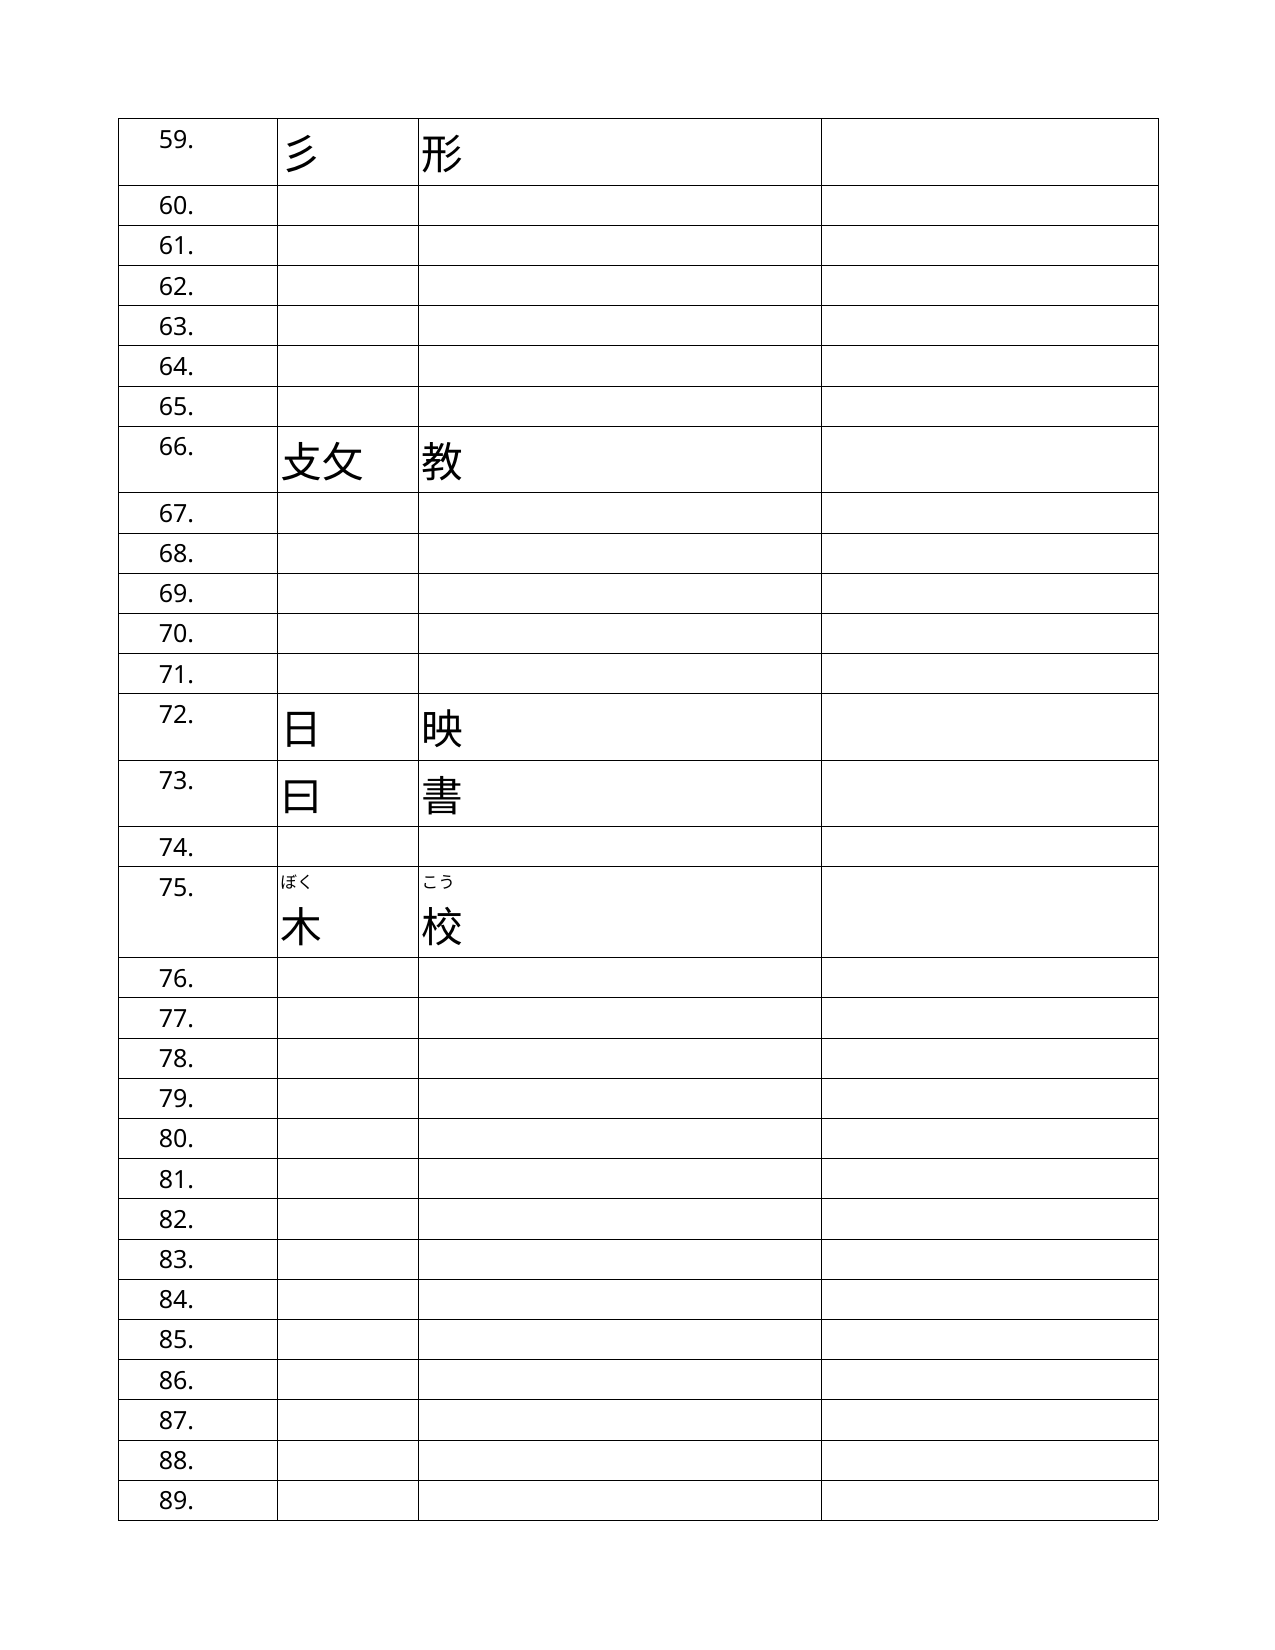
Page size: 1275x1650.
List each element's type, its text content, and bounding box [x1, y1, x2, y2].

table_cell [419, 1441, 821, 1480]
table_cell [278, 266, 418, 305]
table_cell [278, 1240, 418, 1279]
table_cell [419, 1199, 821, 1238]
table_cell 映 [419, 694, 821, 760]
table_cell [419, 1360, 821, 1399]
table_cell 彡 [278, 119, 418, 184]
table_cell [822, 119, 1158, 184]
table_cell [119, 1240, 277, 1279]
table_cell [278, 574, 418, 613]
table_cell [119, 1199, 277, 1238]
table_cell [278, 614, 418, 653]
table_cell [822, 998, 1158, 1037]
table_cell [278, 1320, 418, 1359]
table_cell [822, 1400, 1158, 1439]
table_cell [278, 1119, 418, 1158]
table_cell [278, 534, 418, 573]
table_cell [822, 1079, 1158, 1118]
table_cell [119, 1280, 277, 1319]
table_cell [419, 1280, 821, 1319]
table_cell [822, 1159, 1158, 1198]
table_cell [278, 1199, 418, 1238]
table_cell [419, 534, 821, 573]
table_cell [822, 1360, 1158, 1399]
table_cell [119, 427, 277, 492]
table_cell [278, 1481, 418, 1520]
table_cell [119, 493, 277, 532]
table_cell [119, 1481, 277, 1520]
table_cell [278, 387, 418, 426]
table_cell 書 [419, 761, 821, 826]
table_cell [419, 186, 821, 225]
table_cell [119, 574, 277, 613]
table_cell [119, 761, 277, 826]
table_cell [822, 1199, 1158, 1238]
table_cell [822, 827, 1158, 866]
table_cell [119, 1400, 277, 1439]
table_cell [419, 574, 821, 613]
table_cell [419, 266, 821, 305]
table_cell [278, 1159, 418, 1198]
table_cell [119, 186, 277, 225]
table_cell [278, 1400, 418, 1439]
table_cell [822, 694, 1158, 760]
table_cell [822, 266, 1158, 305]
table_cell [119, 867, 277, 957]
table_cell 曰 [278, 761, 418, 826]
table_cell 校こう [419, 867, 821, 957]
table_cell [278, 306, 418, 345]
table_cell [119, 1159, 277, 1198]
table_cell [119, 226, 277, 265]
table_cell [822, 226, 1158, 265]
table_cell [822, 306, 1158, 345]
table_cell [419, 958, 821, 997]
table_cell [278, 958, 418, 997]
table_cell [419, 1039, 821, 1078]
table_cell [822, 427, 1158, 492]
table_cell [822, 1320, 1158, 1359]
table_cell [278, 186, 418, 225]
table_cell [119, 958, 277, 997]
table_cell [119, 1320, 277, 1359]
table_cell [419, 306, 821, 345]
table_cell [822, 1119, 1158, 1158]
table_cell [119, 306, 277, 345]
table_cell [119, 827, 277, 866]
table_cell [278, 1079, 418, 1118]
table_cell 教 [419, 427, 821, 492]
table_cell [278, 827, 418, 866]
table_cell [419, 1159, 821, 1198]
table_cell [119, 694, 277, 760]
table_cell [822, 1039, 1158, 1078]
table_cell [822, 1280, 1158, 1319]
table_cell [822, 958, 1158, 997]
table_cell [278, 1360, 418, 1399]
table_cell [822, 387, 1158, 426]
table_cell [419, 1400, 821, 1439]
table_cell [419, 387, 821, 426]
table_cell [822, 186, 1158, 225]
table_cell [419, 614, 821, 653]
table_cell [119, 1039, 277, 1078]
table_cell [119, 614, 277, 653]
table_cell [822, 1240, 1158, 1279]
table_cell [119, 119, 277, 184]
table_cell [822, 867, 1158, 957]
table_cell [419, 226, 821, 265]
table_cell 攴攵 [278, 427, 418, 492]
table_cell [278, 1039, 418, 1078]
table_cell [119, 534, 277, 573]
table_cell [278, 998, 418, 1037]
table_cell 木ぼく [278, 867, 418, 957]
table_cell [119, 387, 277, 426]
table_cell [822, 1441, 1158, 1480]
table_cell [419, 1240, 821, 1279]
table_cell [419, 346, 821, 386]
table_cell [278, 654, 418, 693]
table_cell [119, 1079, 277, 1118]
table_cell [119, 1119, 277, 1158]
table_cell [278, 493, 418, 532]
table_cell [278, 1280, 418, 1319]
table_cell [419, 493, 821, 532]
table_cell [419, 998, 821, 1037]
table_cell [278, 1441, 418, 1480]
table_cell [822, 493, 1158, 532]
table_cell [822, 761, 1158, 826]
table_cell [419, 1481, 821, 1520]
table_cell [278, 226, 418, 265]
table_cell [822, 574, 1158, 613]
table_cell [119, 1441, 277, 1480]
table_cell [419, 654, 821, 693]
table_cell [822, 614, 1158, 653]
table_cell [119, 654, 277, 693]
table_cell [419, 1119, 821, 1158]
table_cell 日 [278, 694, 418, 760]
table_cell [822, 346, 1158, 386]
table_cell [119, 998, 277, 1037]
table_cell [278, 346, 418, 386]
table_cell [419, 1079, 821, 1118]
table_cell [119, 266, 277, 305]
table_cell [419, 827, 821, 866]
table_cell [822, 534, 1158, 573]
table_cell [822, 1481, 1158, 1520]
table_cell [119, 346, 277, 386]
table_cell 形 [419, 119, 821, 184]
table_cell [822, 654, 1158, 693]
table_cell [419, 1320, 821, 1359]
table_cell [119, 1360, 277, 1399]
